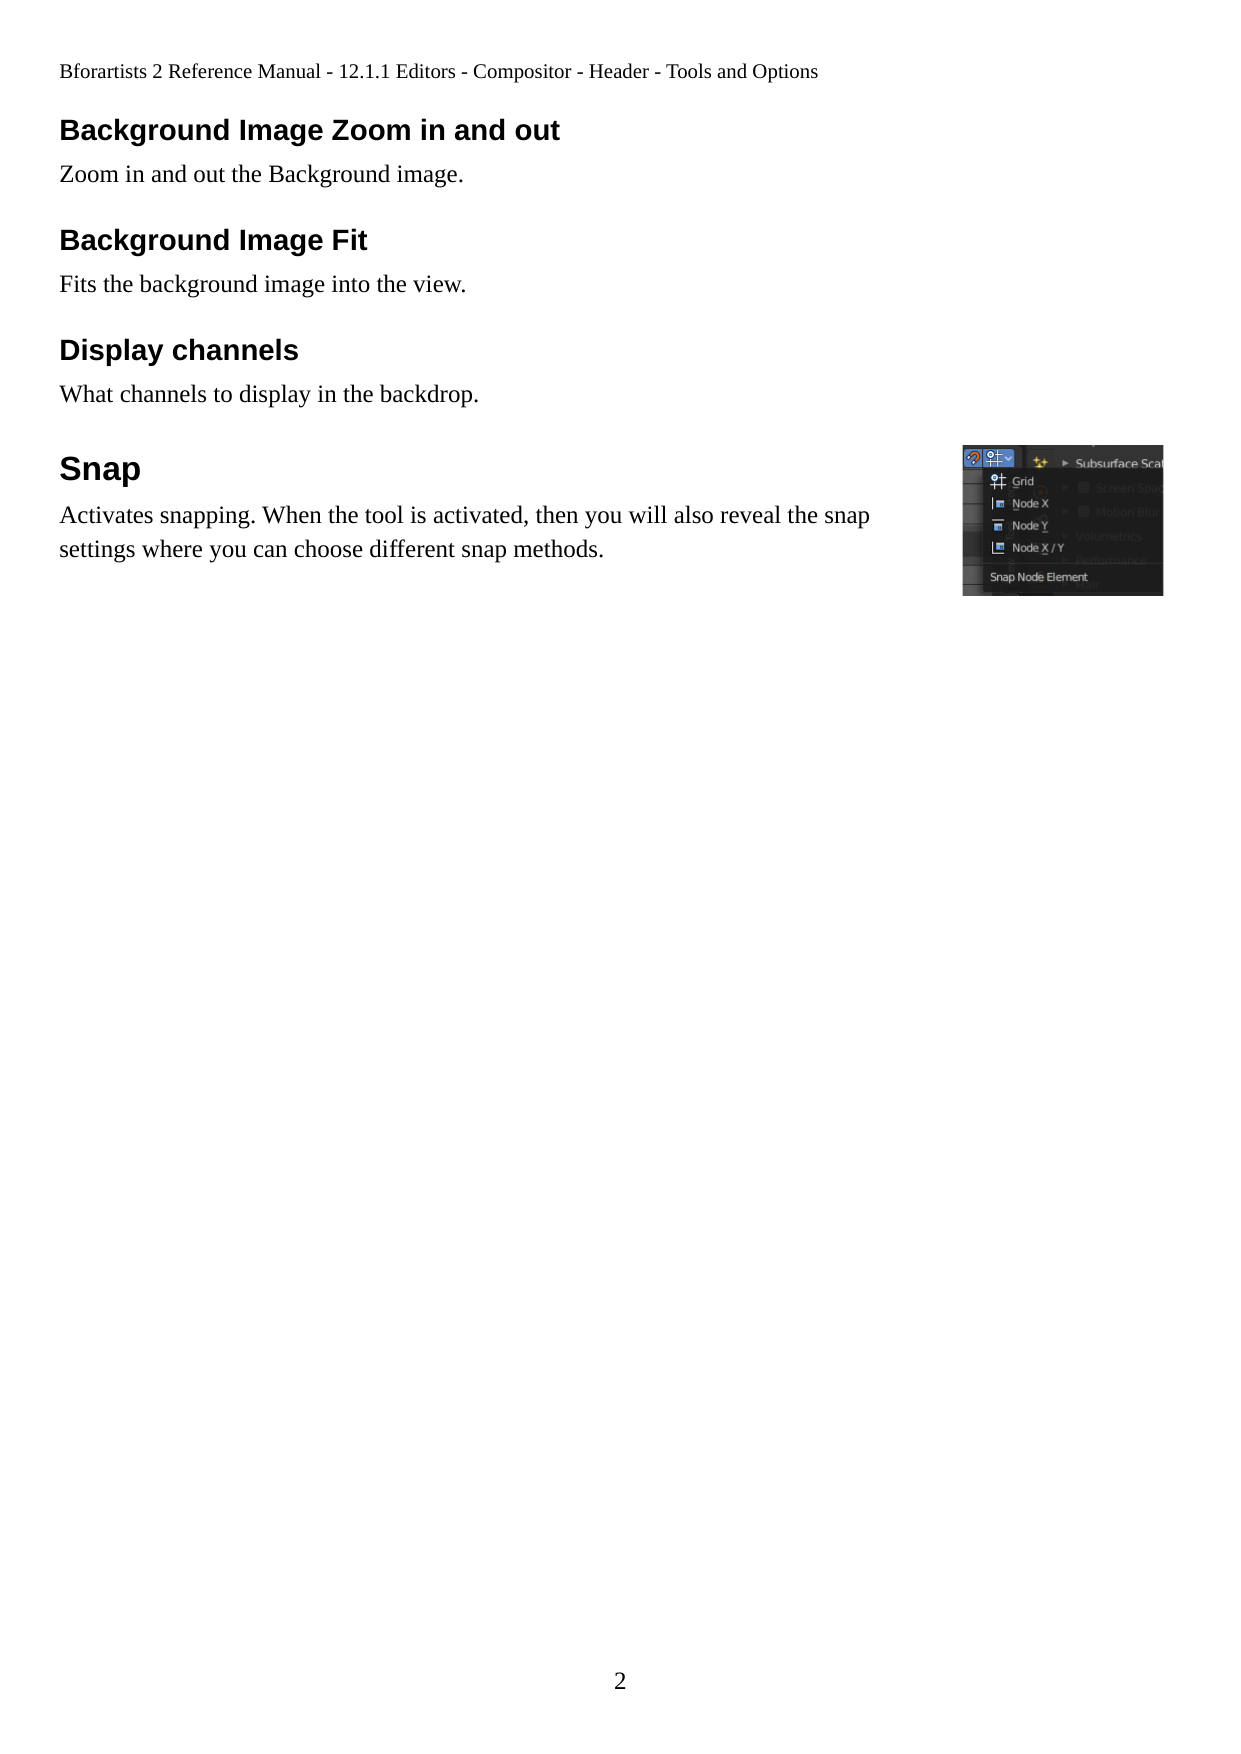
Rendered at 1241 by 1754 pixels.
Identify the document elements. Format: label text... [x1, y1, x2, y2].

subtitle Display channels [59, 332, 1181, 366]
subtitle Background Image Zoom in and out [59, 113, 1181, 146]
text What channels to display in the backdrop. [59, 379, 1181, 407]
text Fits the background image into the view. [59, 269, 1181, 297]
text Zoom in and out the Background image. [59, 159, 1181, 188]
picture [962, 445, 1164, 596]
subtitle [1164, 448, 1181, 487]
subtitle Background Image Fit [59, 222, 1181, 256]
text Activates snapping. When the tool is activated, then you will also reveal the snap settings where you can choose different snap methods. [59, 500, 962, 563]
subtitle Snap [59, 448, 962, 487]
